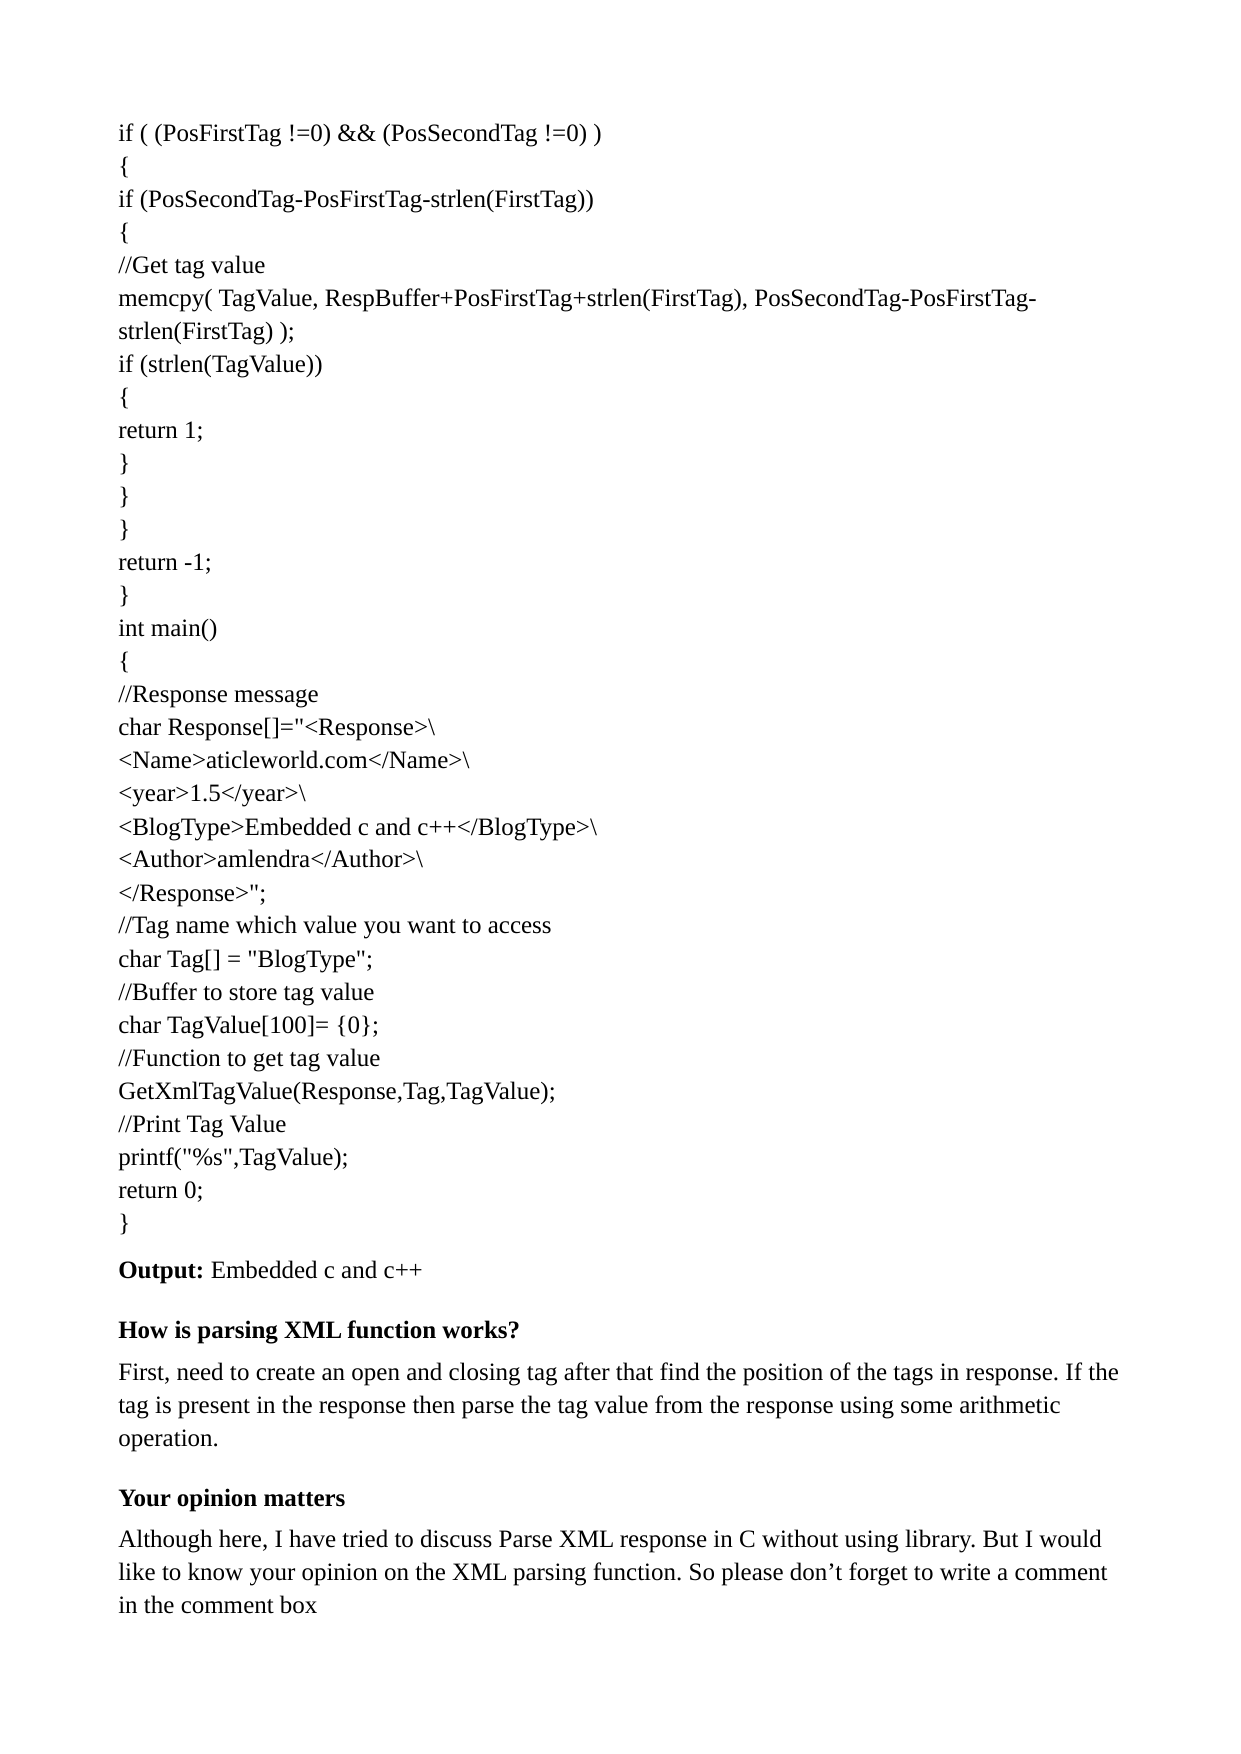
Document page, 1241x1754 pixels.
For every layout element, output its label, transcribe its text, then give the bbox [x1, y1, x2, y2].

text //Response message [118, 679, 1122, 708]
text { [118, 151, 1122, 180]
text { [118, 217, 1122, 246]
text Although here, I have tried to discuss Parse XML response in C without using library. But I would like to know your opinion on the XML parsing function. So please don’t forget to write a comment in the comment box [118, 1524, 1122, 1619]
text { [118, 646, 1122, 675]
text if (PosSecondTag-PosFirstTag-strlen(FirstTag)) [118, 184, 1122, 213]
text } [118, 1208, 1122, 1237]
text } [118, 448, 1122, 477]
text GetXmlTagValue(Response,Tag,TagValue); [118, 1076, 1122, 1104]
text } [118, 514, 1122, 543]
text Output: Embedded c and c++ [118, 1255, 1122, 1284]
text return 1; [118, 415, 1122, 444]
text char Response[]="<Response>\ [118, 712, 1122, 741]
text } [118, 580, 1122, 609]
text //Tag name which value you want to access [118, 911, 1122, 939]
text if (strlen(TagValue)) [118, 349, 1122, 378]
text printf("%s",TagValue); [118, 1142, 1122, 1171]
text //Function to get tag value [118, 1043, 1122, 1071]
text return 0; [118, 1175, 1122, 1203]
text if ( (PosFirstTag !=0) && (PosSecondTag !=0) ) [118, 118, 1122, 147]
subtitle How is parsing XML function works? [118, 1316, 1122, 1344]
text First, need to create an open and closing tag after that find the position of the tags in response. If the tag is present in the response then parse the tag value from the response using some arithmetic operation. [118, 1357, 1122, 1452]
text memcpy( TagValue, RespBuffer+PosFirstTag+strlen(FirstTag), PosSecondTag-PosFirstTag-strlen(FirstTag) ); [118, 283, 1122, 345]
text } [118, 481, 1122, 510]
text <Author>amlendra</Author>\ [118, 844, 1122, 873]
text <BlogType>Embedded c and c++</BlogType>\ [118, 812, 1122, 840]
text char TagValue[100]= {0}; [118, 1010, 1122, 1038]
text <year>1.5</year>\ [118, 778, 1122, 807]
text { [118, 382, 1122, 411]
text //Print Tag Value [118, 1109, 1122, 1137]
text return -1; [118, 547, 1122, 576]
text //Get tag value [118, 250, 1122, 279]
text <Name>aticleworld.com</Name>\ [118, 746, 1122, 774]
text </Response>"; [118, 878, 1122, 906]
text int main() [118, 613, 1122, 642]
text //Buffer to store tag value [118, 977, 1122, 1005]
text char Tag[] = "BlogType"; [118, 944, 1122, 972]
subtitle Your opinion matters [118, 1483, 1122, 1512]
